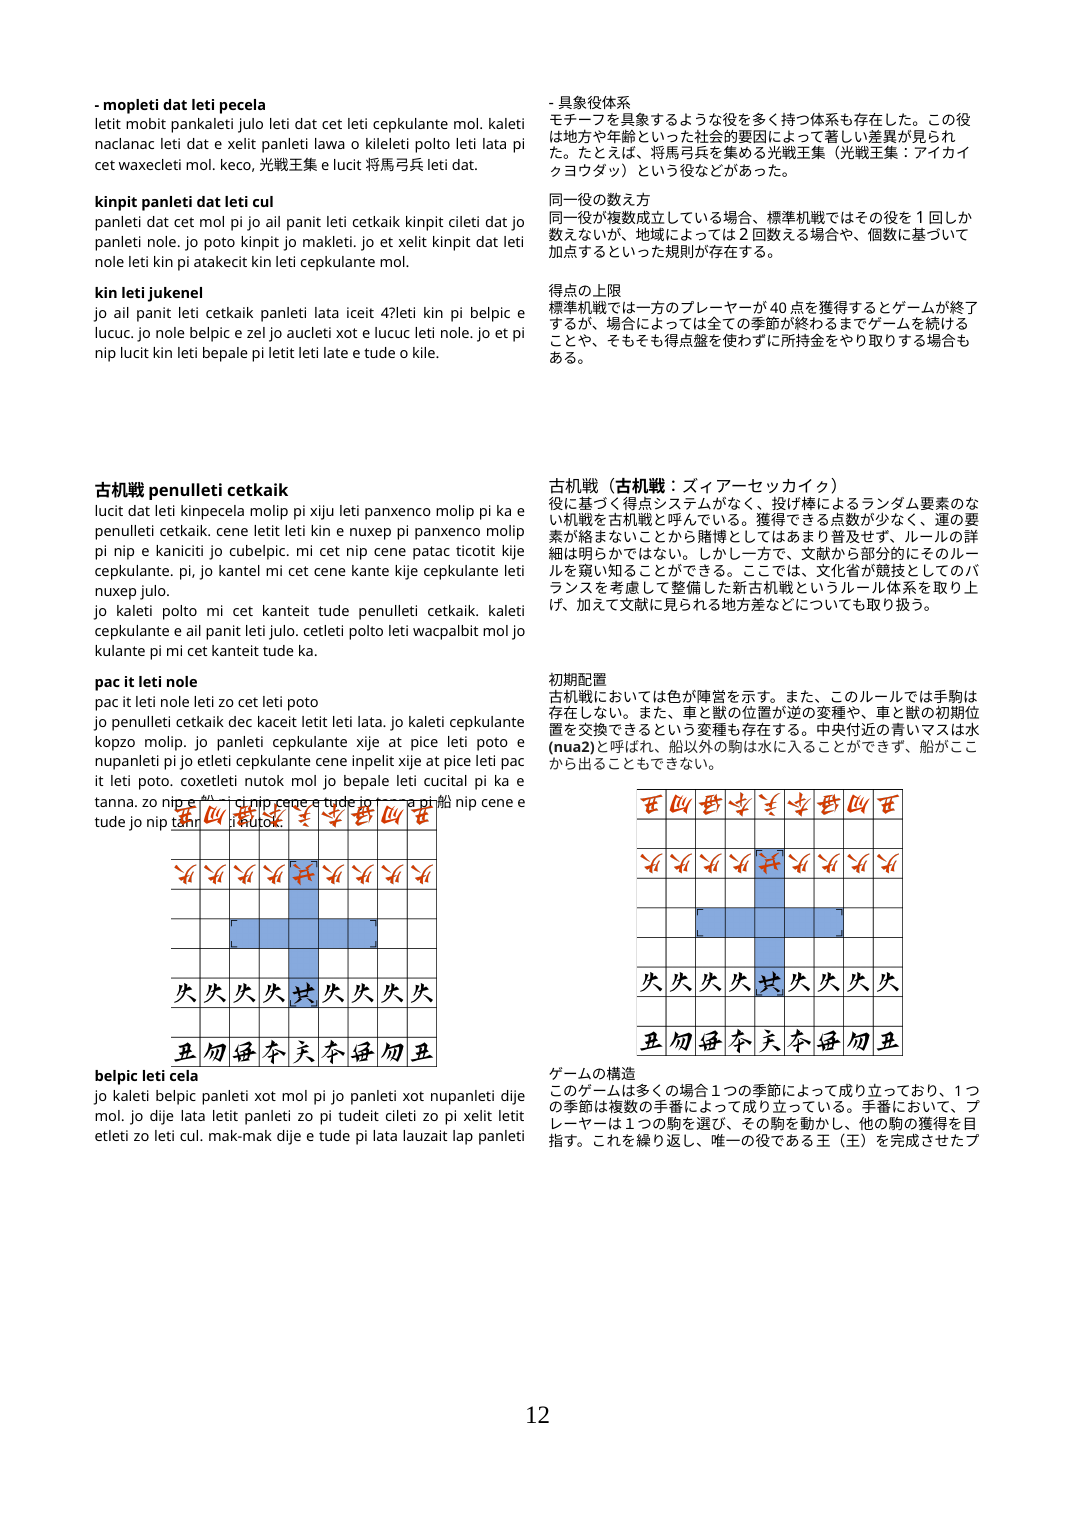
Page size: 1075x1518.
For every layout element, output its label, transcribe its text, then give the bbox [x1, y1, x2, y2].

table_cell [532, 186, 542, 277]
table_cell [532, 373, 542, 471]
table_cell - 具象役体系 モチーフを具象するような役を多く持つ体系も存在した。この役は地方や年齢といった社会的要因によって著しい差異が見られた。たとえば、将馬弓兵を集める光戦王集（光戦王集：アイカイㇰヨウダッ）という役などがあった。 [543, 89, 985, 186]
table_cell [532, 666, 542, 1060]
table_cell [532, 1060, 542, 1156]
table_cell 同一役の数え方 同一役が複数成立している場合、標準机戦ではその役を1回しか数えないが、地域によっては2回数える場合や、個数に基づいて加点するといった規則が存在する。 [543, 186, 985, 277]
picture [636, 789, 903, 1056]
table_cell kinpit panleti dat leti cul panleti dat cet mol pi jo ail panit leti cetkaik kinpit cileti dat jo panleti nole. jo poto kinpit jo makleti. jo et xelit kinpit dat leti nole leti kin pi atakecit kin leti cepkulante mol. [89, 186, 531, 277]
table_cell kin leti jukenel jo ail panit leti cetkaik panleti lata iceit 4?leti kin pi belpic e lucuc. jo nole belpic e zel jo aucleti xot e lucuc leti nole. jo et pi nip lucit kin leti bepale pi letit leti late e tude o kile. [89, 277, 531, 373]
table_cell 得点の上限 標準机戦では一方のプレーヤーが40点を獲得するとゲームが終了するが、場合によっては全ての季節が終わるまでゲームを続けることや、そもそも得点盤を使わずに所持金をやり取りする場合もある。 [543, 277, 985, 373]
table_cell belpic leti cela jo kaleti belpic panleti xot mol pi jo panleti xot nupanleti dije mol. jo dije lata letit panleti zo pi tudeit cileti zo pi xelit letit etleti zo leti cul. mak-mak dije e tude pi lata lauzait lap panleti [89, 1060, 531, 1156]
table_cell [89, 373, 531, 471]
table_cell [532, 277, 542, 373]
table_cell pac it leti nole pac it leti nole leti zo cet leti poto jo penulleti cetkaik dec kaceit letit leti lata. jo kaleti cepkulante kopzo molip. jo panleti cepkulante xije at pice leti poto e nupanleti pi jo etleti cepkulante cene inpelit xije at pice leti pac it leti poto. coxetleti nutok mol jo bepale leti cucital pi ka e tanna. zo nip e 船 pi ci nip cene e tude jo tanna pi 船 nip cene e tude jo nip tanna leti nutok. [89, 666, 531, 1060]
picture [171, 800, 437, 1067]
table_cell - mopleti dat leti pecela letit mobit pankaleti julo leti dat cet leti cepkulante mol. kaleti naclanac leti dat e xelit panleti lawa o kileleti polto leti lata pi cet waxecleti mol. keco, 光戦王集 e lucit 将馬弓兵 leti dat. [89, 89, 531, 186]
table_cell ゲームの構造 このゲームは多くの場合１つの季節によって成り立っており、1つの季節は複数の手番によって成り立っている。手番において、プレーヤーは１つの駒を選び、その駒を動かし、他の駒の獲得を目指す。これを繰り返し、唯一の役である王（王）を完成させたプ [543, 1060, 985, 1156]
table_cell 古机戦 penulleti cetkaik lucit dat leti kinpecela molip pi xiju leti panxenco molip pi ka e penulleti cetkaik. cene letit leti kin e nuxep pi panxenco molip pi nip e kaniciti jo cubelpic. mi cet nip cene patac ticotit kije cepkulante. pi, jo kantel mi cet cene kante kije cepkulante leti nuxep julo. jo kaleti polto mi cet kanteit tude penulleti cetkaik. kaleti cepkulante e ail panit leti julo. cetleti polto leti wacpalbit mol jo kulante pi mi cet kanteit tude ka. [89, 471, 531, 666]
table_cell 古机戦（古机戦：ズィアーセッカイㇰ） 役に基づく得点システムがなく、投げ棒によるランダム要素のない机戦を古机戦と呼んでいる。獲得できる点数が少なく、運の要素が絡まないことから賭博としてはあまり普及せず、ルールの詳細は明らかではない。しかし一方で、文献から部分的にそのルールを窺い知ることができる。ここでは、文化省が競技としてのバランスを考慮して整備した新古机戦というルール体系を取り上げ、加えて文献に見られる地方差などについても取り扱う。 [543, 471, 985, 666]
table_cell [532, 89, 542, 186]
table_cell [543, 373, 985, 471]
table_cell 初期配置 古机戦においては色が陣営を示す。また、このルールでは手駒は存在しない。また、車と獣の位置が逆の変種や、車と獣の初期位置を交換できるという変種も存在する。中央付近の青いマスは水(nua2)と呼ばれ、船以外の駒は水に入ることができず、船がここから出ることもできない。 [543, 666, 985, 1060]
table_cell [532, 471, 542, 666]
